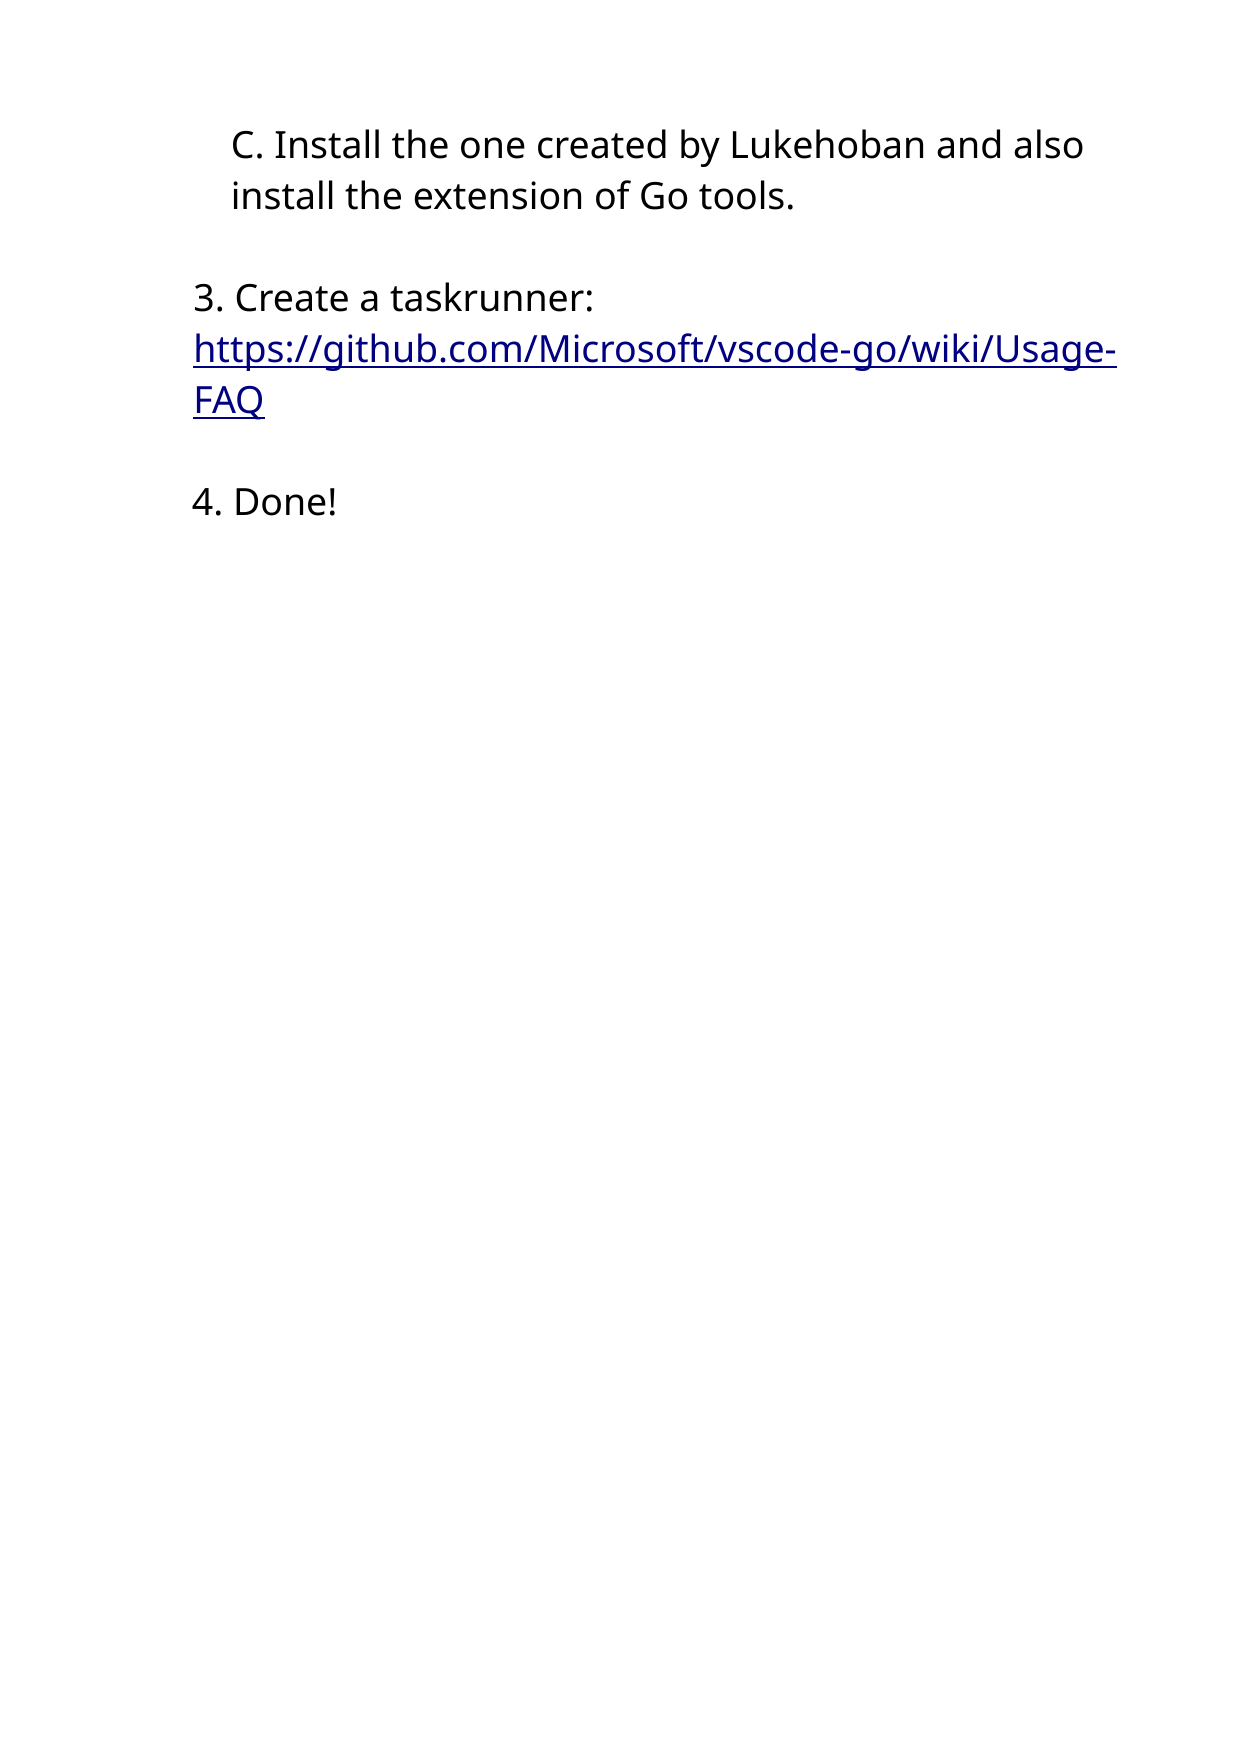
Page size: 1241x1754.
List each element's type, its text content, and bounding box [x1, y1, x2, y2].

list C. Install the one created by Lukehoban and also install the extension of Go tools. [193, 118, 1122, 271]
list 3. Create a taskrunner: https://github.com/Microsoft/vscode-go/wiki/Usage-FAQ [156, 271, 1122, 424]
text 4. Done! [118, 475, 1122, 526]
